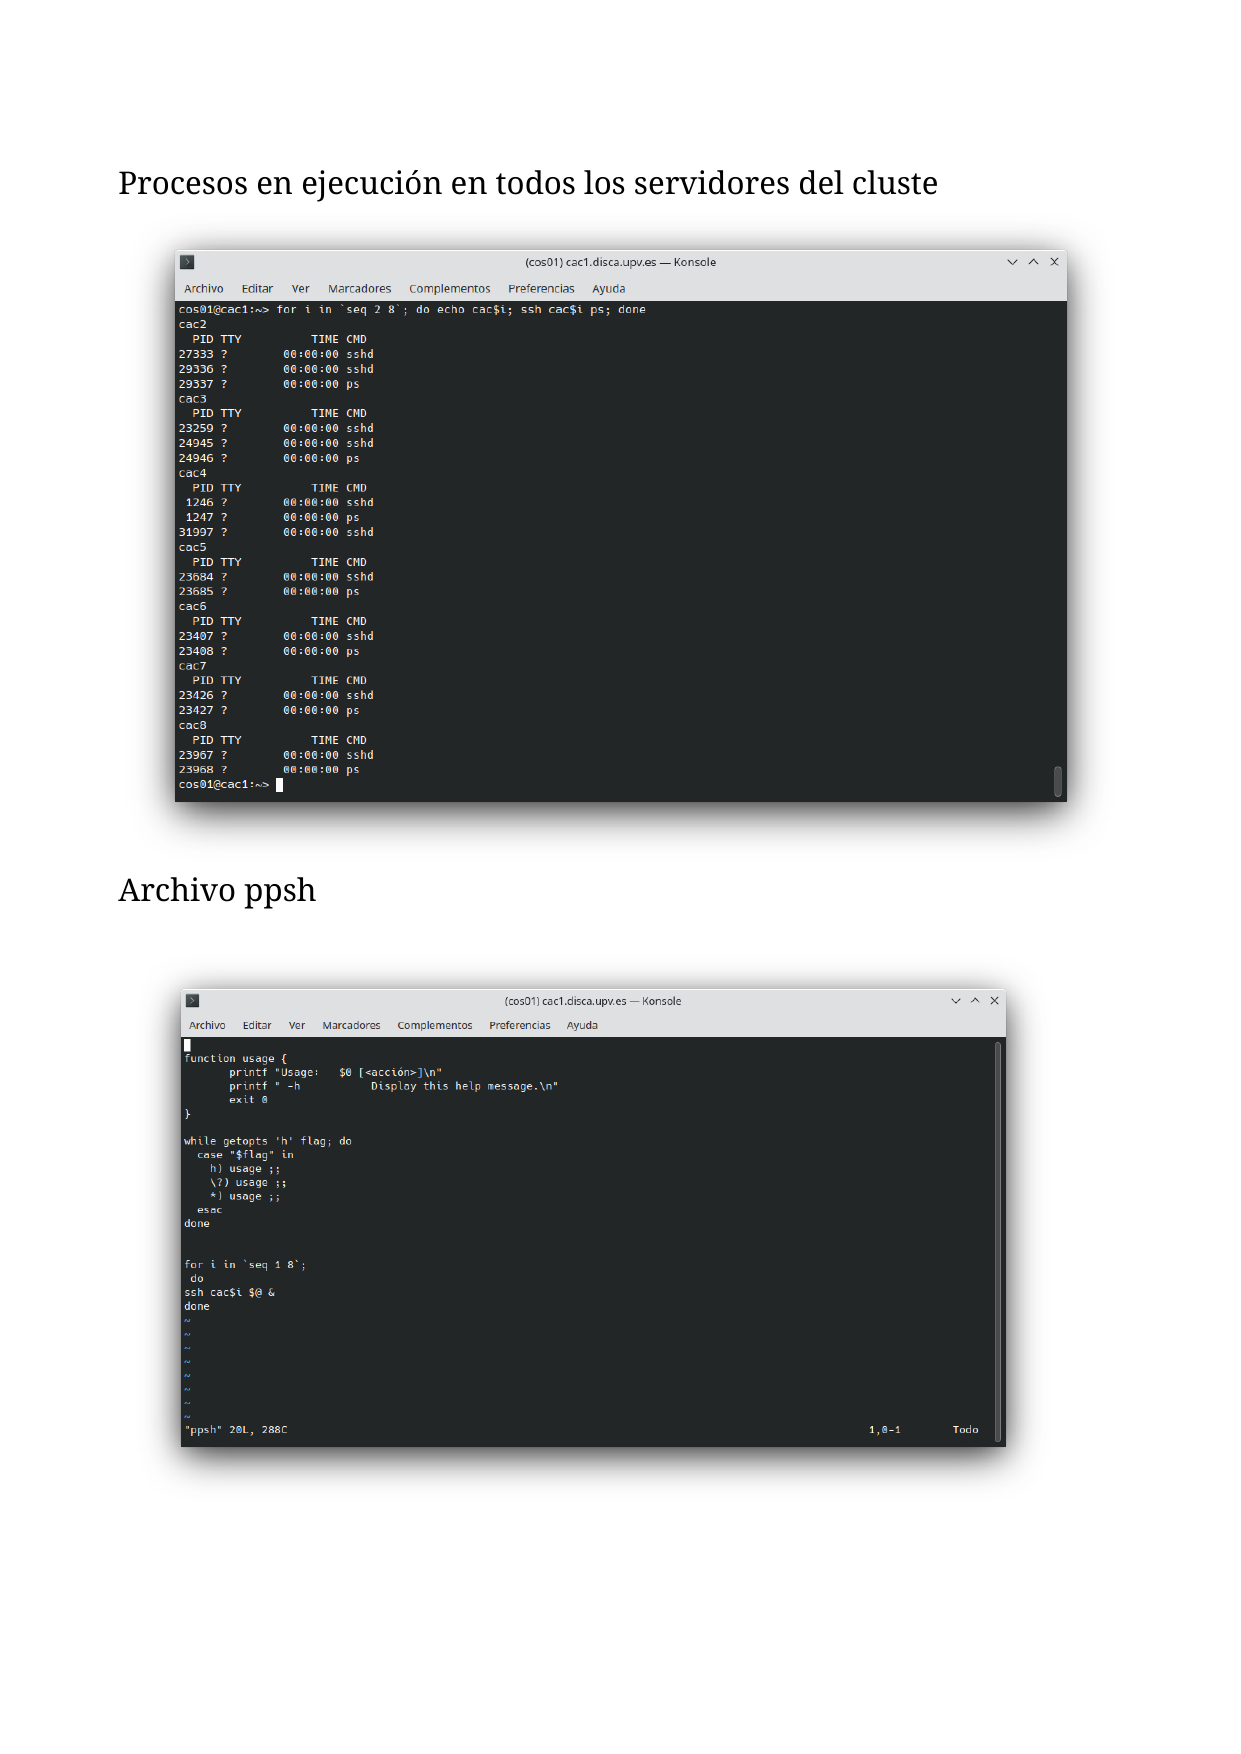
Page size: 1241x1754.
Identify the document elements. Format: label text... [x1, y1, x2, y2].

picture [118, 203, 1123, 869]
text Procesos en ejecución en todos los servidores del cluste [118, 161, 1122, 203]
picture [128, 946, 1058, 1509]
text Archivo ppsh [118, 869, 1122, 911]
